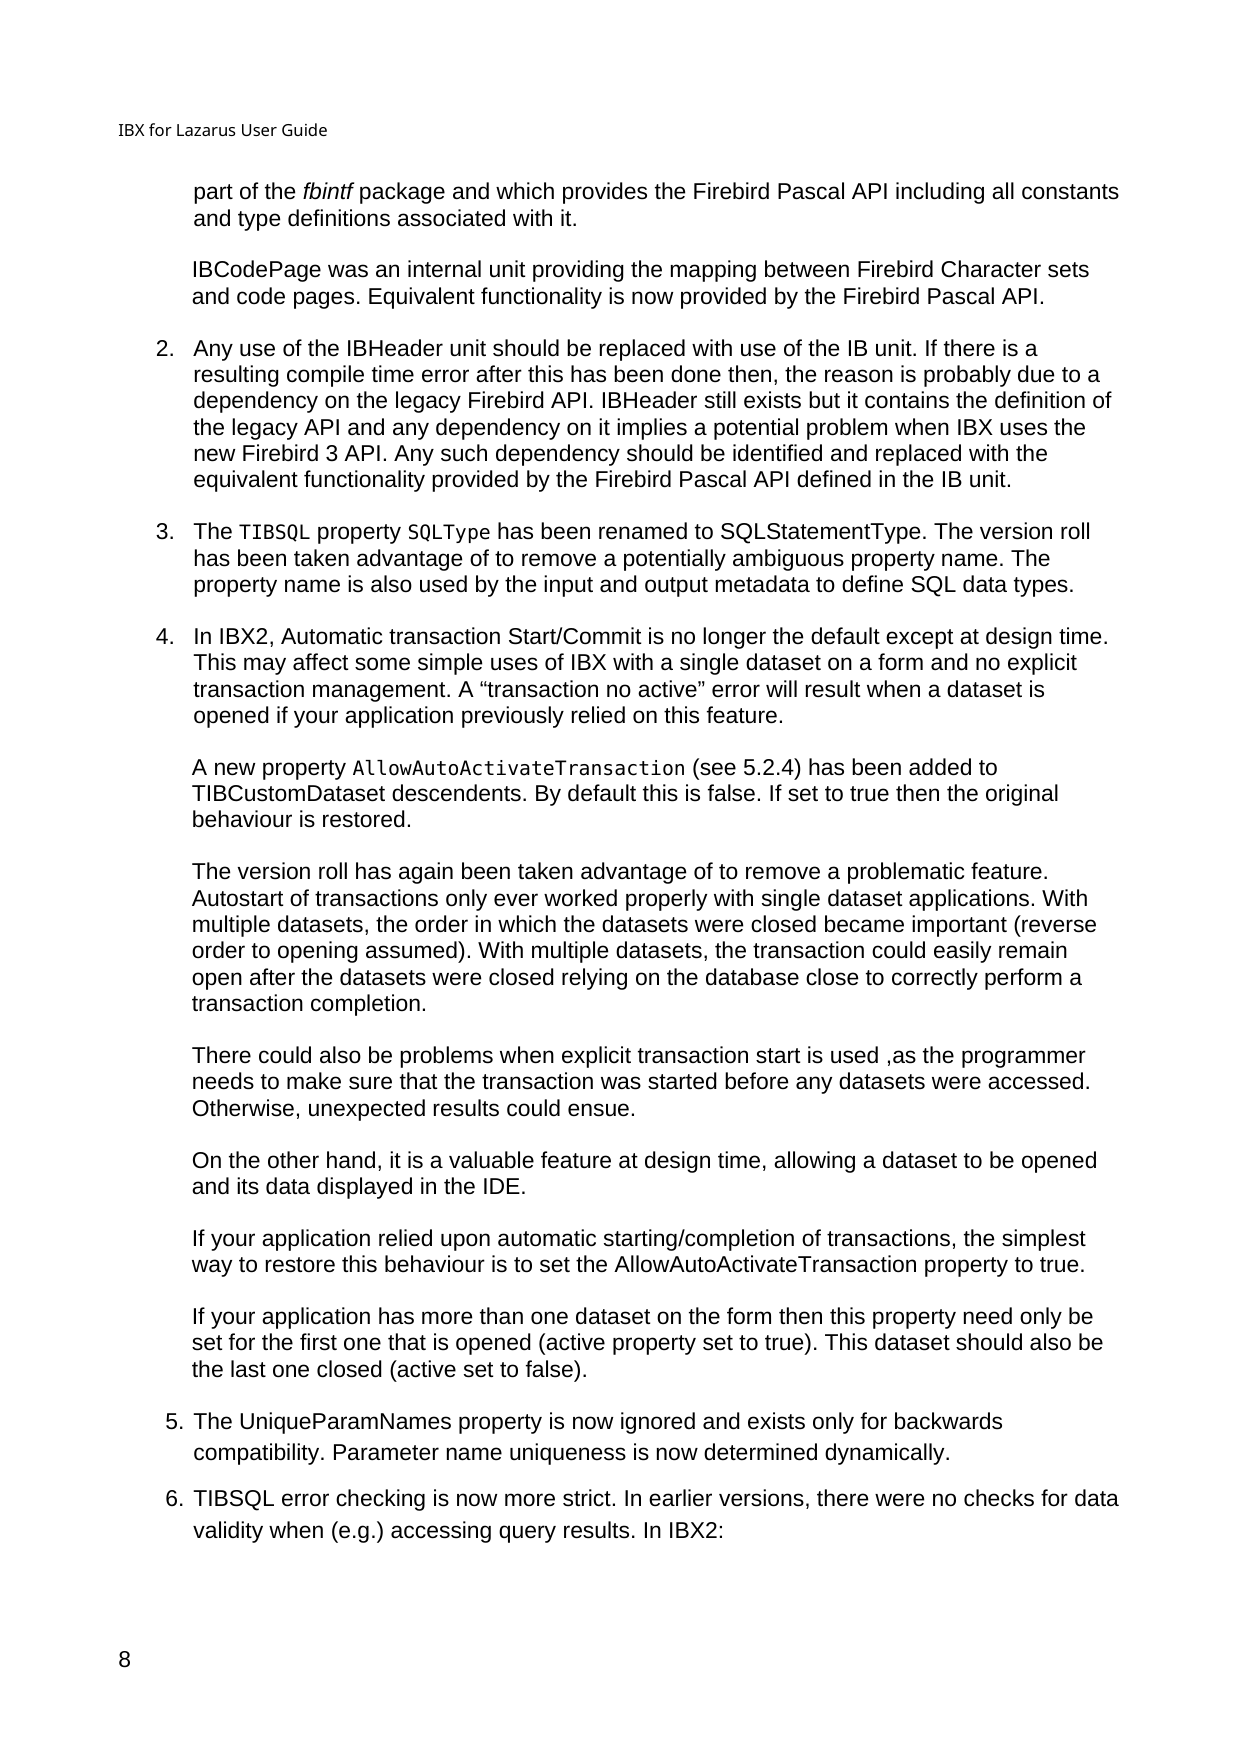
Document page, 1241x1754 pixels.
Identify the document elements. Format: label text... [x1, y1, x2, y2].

list Any use of the IBHeader unit should be replaced with use of the IB unit. If there is a resulting compile time error after this has been done then, the reason is probably due to a dependency on the legacy Firebird API. IBHeader still exists but it contains the definition of the legacy API and any dependency on it implies a potential problem when IBX uses the new Firebird 3 API. Any such dependency should be identified and replaced with the equivalent functionality provided by the Firebird Pascal API defined in the IB unit. [156, 334, 1122, 493]
text If your application relied upon automatic starting/completion of transactions, the simplest way to restore this behaviour is to set the AllowAutoActivateTransaction property to true. [192, 1225, 1122, 1277]
list The TIBSQL property SQLType has been renamed to SQLStatementType. The version roll has been taken advantage of to remove a potentially ambiguous property name. The property name is also used by the input and output metadata to define SQL data types. [156, 518, 1122, 597]
text IBCodePage was an internal unit providing the mapping between Firebird Character sets and code pages. Equivalent functionality is now provided by the Firebird Pascal API. [192, 256, 1122, 309]
list part of the fbintf package and which provides the Firebird Pascal API including all constants and type definitions associated with it. [156, 178, 1122, 231]
text If your application has more than one dataset on the form then this property need only be set for the first one that is opened (active property set to true). This dataset should also be the last one closed (active set to false). [192, 1303, 1122, 1382]
list TIBSQL error checking is now more strict. In earlier versions, there were no checks for data validity when (e.g.) accessing query results. In IBX2: [165, 1485, 1122, 1543]
text On the other hand, it is a valuable feature at design time, allowing a dataset to be opened and its data displayed in the IDE. [192, 1147, 1122, 1199]
list The UniqueParamNames property is now ignored and exists only for backwards compatibility. Parameter name uniqueness is now determined dynamically. [165, 1408, 1122, 1466]
text The version roll has again been taken advantage of to remove a problematic feature. Autostart of transactions only ever worked properly with single dataset applications. With multiple datasets, the order in which the datasets were closed became important (reverse order to opening assumed). With multiple datasets, the transaction could easily remain open after the datasets were closed relying on the database close to correctly perform a transaction completion. [192, 858, 1122, 1016]
text A new property AllowAutoActivateTransaction (see 5.2.4) has been added to TIBCustomDataset descendents. By default this is false. If set to true then the original behaviour is restored. [192, 754, 1122, 833]
list In IBX2, Automatic transaction Start/Commit is no longer the default except at design time. This may affect some simple uses of IBX with a single dataset on a form and no explicit transaction management. A “transaction no active” error will result when a dataset is opened if your application previously relied on this feature. [156, 623, 1122, 728]
text There could also be problems when explicit transaction start is used ,as the programmer needs to make sure that the transaction was started before any datasets were accessed. Otherwise, unexpected results could ensue. [192, 1042, 1122, 1121]
